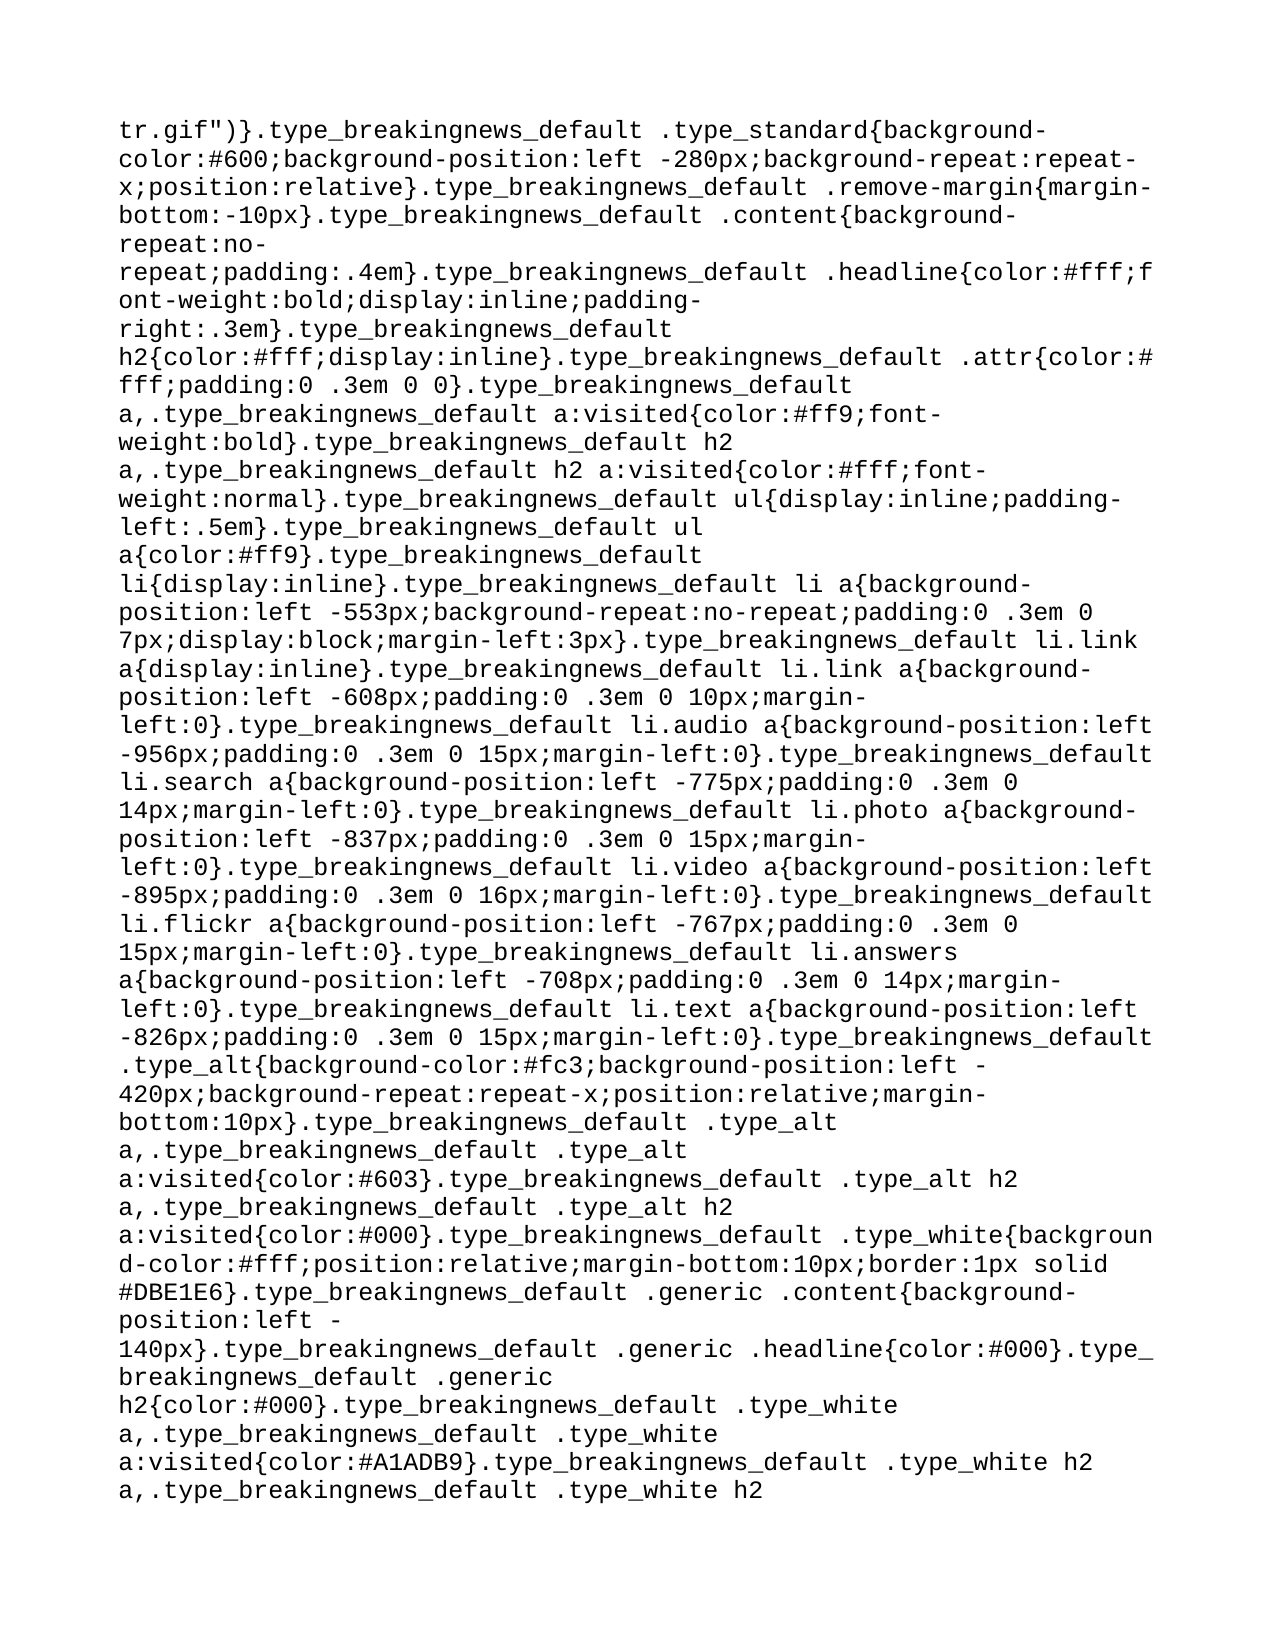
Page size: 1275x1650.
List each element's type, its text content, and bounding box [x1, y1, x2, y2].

text tr.gif")}.type_breakingnews_default .type_standard{background-color:#600;background-position:left -280px;background-repeat:repeat-x;position:relative}.type_breakingnews_default .remove-margin{margin-bottom:-10px}.type_breakingnews_default .content{background-repeat:no-repeat;padding:.4em}.type_breakingnews_default .headline{color:#fff;font-weight:bold;display:inline;padding-right:.3em}.type_breakingnews_default h2{color:#fff;display:inline}.type_breakingnews_default .attr{color:#fff;padding:0 .3em 0 0}.type_breakingnews_default a,.type_breakingnews_default a:visited{color:#ff9;font-weight:bold}.type_breakingnews_default h2 a,.type_breakingnews_default h2 a:visited{color:#fff;font-weight:normal}.type_breakingnews_default ul{display:inline;padding-left:.5em}.type_breakingnews_default ul a{color:#ff9}.type_breakingnews_default li{display:inline}.type_breakingnews_default li a{background-position:left -553px;background-repeat:no-repeat;padding:0 .3em 0 7px;display:block;margin-left:3px}.type_breakingnews_default li.link a{display:inline}.type_breakingnews_default li.link a{background-position:left -608px;padding:0 .3em 0 10px;margin-left:0}.type_breakingnews_default li.audio a{background-position:left -956px;padding:0 .3em 0 15px;margin-left:0}.type_breakingnews_default li.search a{background-position:left -775px;padding:0 .3em 0 14px;margin-left:0}.type_breakingnews_default li.photo a{background-position:left -837px;padding:0 .3em 0 15px;margin-left:0}.type_breakingnews_default li.video a{background-position:left -895px;padding:0 .3em 0 16px;margin-left:0}.type_breakingnews_default li.flickr a{background-position:left -767px;padding:0 .3em 0 15px;margin-left:0}.type_breakingnews_default li.answers a{background-position:left -708px;padding:0 .3em 0 14px;margin-left:0}.type_breakingnews_default li.text a{background-position:left -826px;padding:0 .3em 0 15px;margin-left:0}.type_breakingnews_default .type_alt{background-color:#fc3;background-position:left -420px;background-repeat:repeat-x;position:relative;margin-bottom:10px}.type_breakingnews_default .type_alt a,.type_breakingnews_default .type_alt a:visited{color:#603}.type_breakingnews_default .type_alt h2 a,.type_breakingnews_default .type_alt h2 a:visited{color:#000}.type_breakingnews_default .type_white{background-color:#fff;position:relative;margin-bottom:10px;border:1px solid #DBE1E6}.type_breakingnews_default .generic .content{background-position:left -140px}.type_breakingnews_default .generic .headline{color:#000}.type_breakingnews_default .generic h2{color:#000}.type_breakingnews_default .type_white a,.type_breakingnews_default .type_white a:visited{color:#A1ADB9}.type_breakingnews_default .type_white h2 a,.type_breakingnews_default .type_white h2 [118, 118, 1157, 1506]
